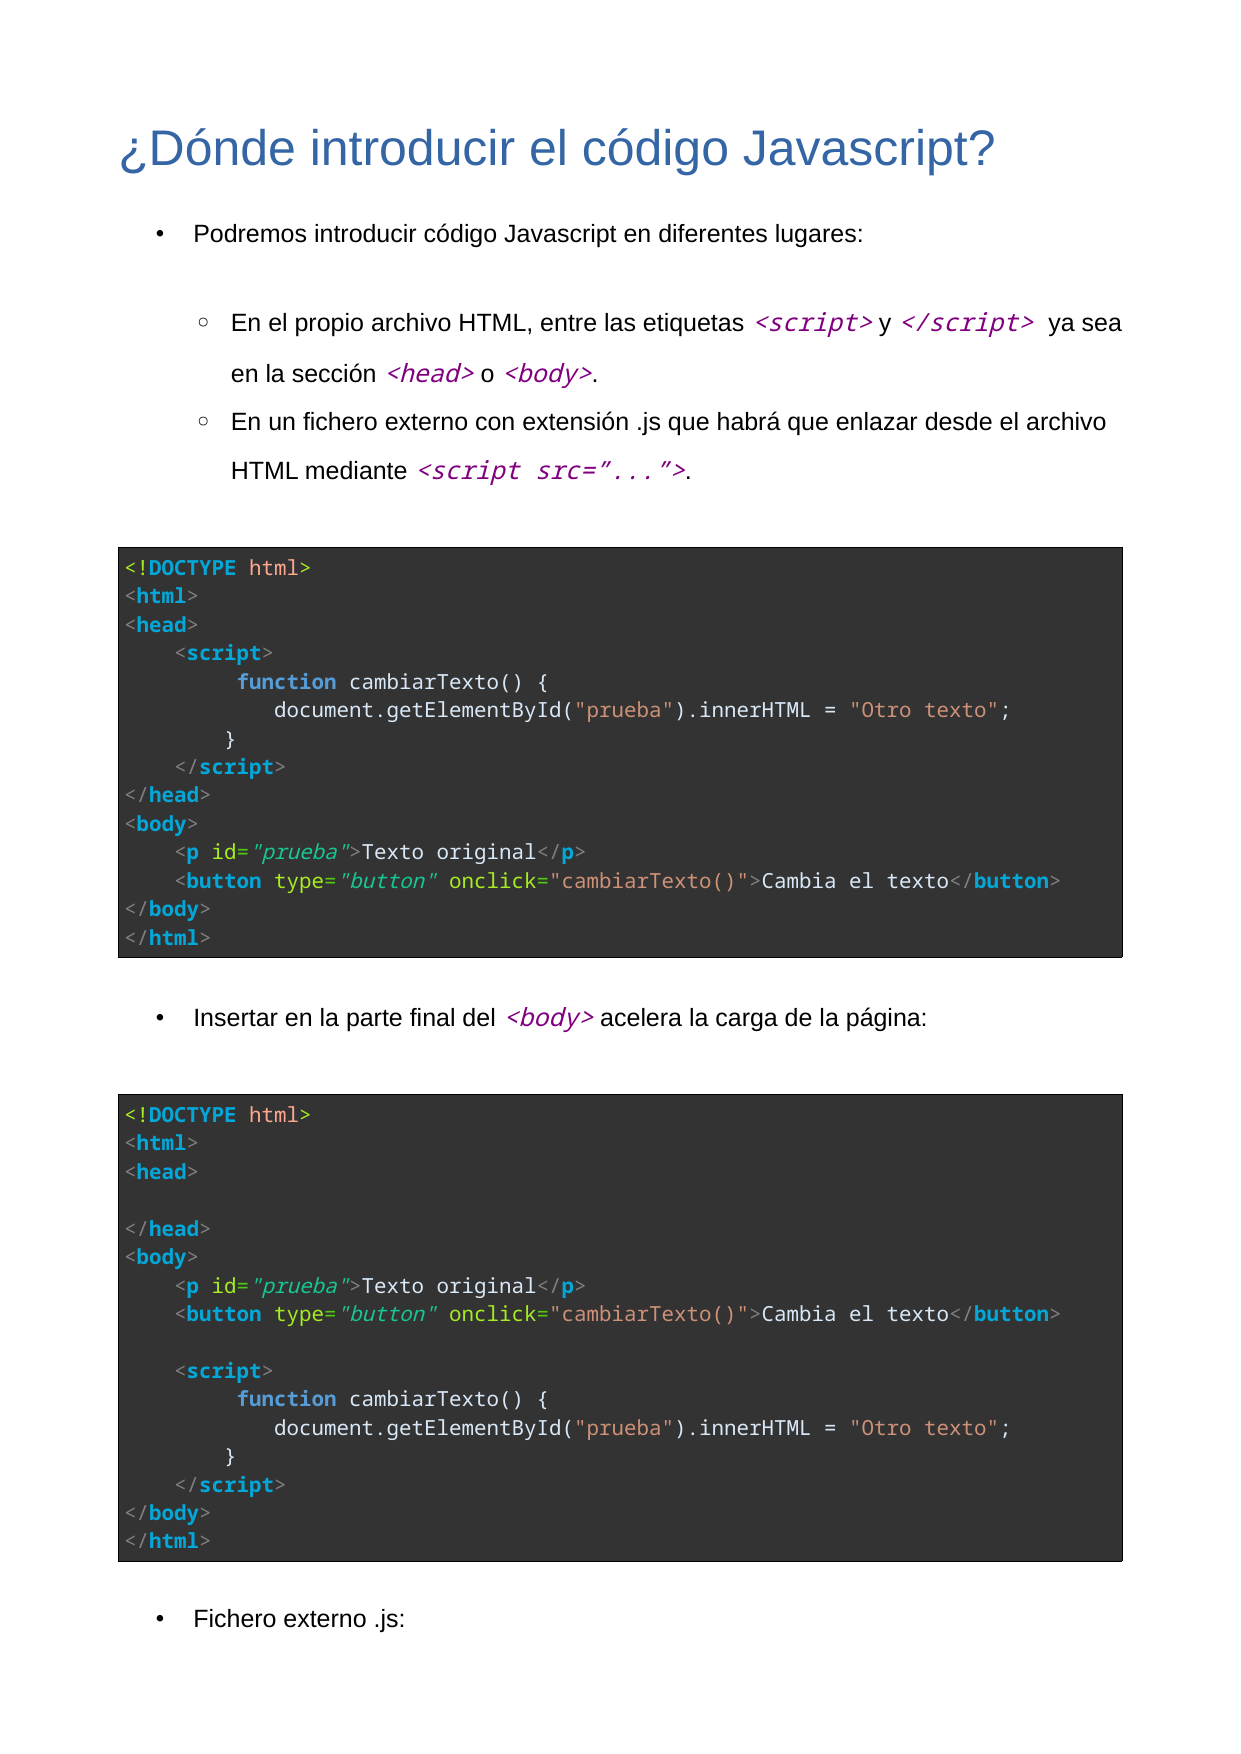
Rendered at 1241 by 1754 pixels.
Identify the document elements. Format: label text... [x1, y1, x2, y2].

list Podremos introducir código Javascript en diferentes lugares: [156, 219, 1122, 248]
text ¿Dónde introducir el código Javascript? [118, 118, 1122, 176]
table_header <!DOCTYPE html> <html> <head> <script> function cambiarTexto() { document.getElementById("prueba").innerHTML = "Otro texto"; } </script> </head> <body> <p id="prueba">Texto original</p> <button type="button" onclick="cambiarTexto()">Cambia el texto</button> </body> </html> [119, 548, 1122, 957]
list Fichero externo .js: [156, 1604, 1122, 1633]
table_header <!DOCTYPE html> <html> <head> </head> <body> <p id="prueba">Texto original</p> <button type="button" onclick="cambiarTexto()">Cambia el texto</button> <script> function cambiarTexto() { document.getElementById("prueba").innerHTML = "Otro texto"; } </script> </body> </html> [119, 1095, 1122, 1561]
list En un fichero externo con extensión .js que habrá que enlazar desde el archivo HTML mediante <script src=”...”>. [193, 407, 1122, 487]
list En el propio archivo HTML, entre las etiquetas <script> y </script> ya sea en la sección <head> o <body>. [193, 305, 1122, 390]
list Insertar en la parte final del <body> acelera la carga de la página: [156, 1000, 1122, 1034]
